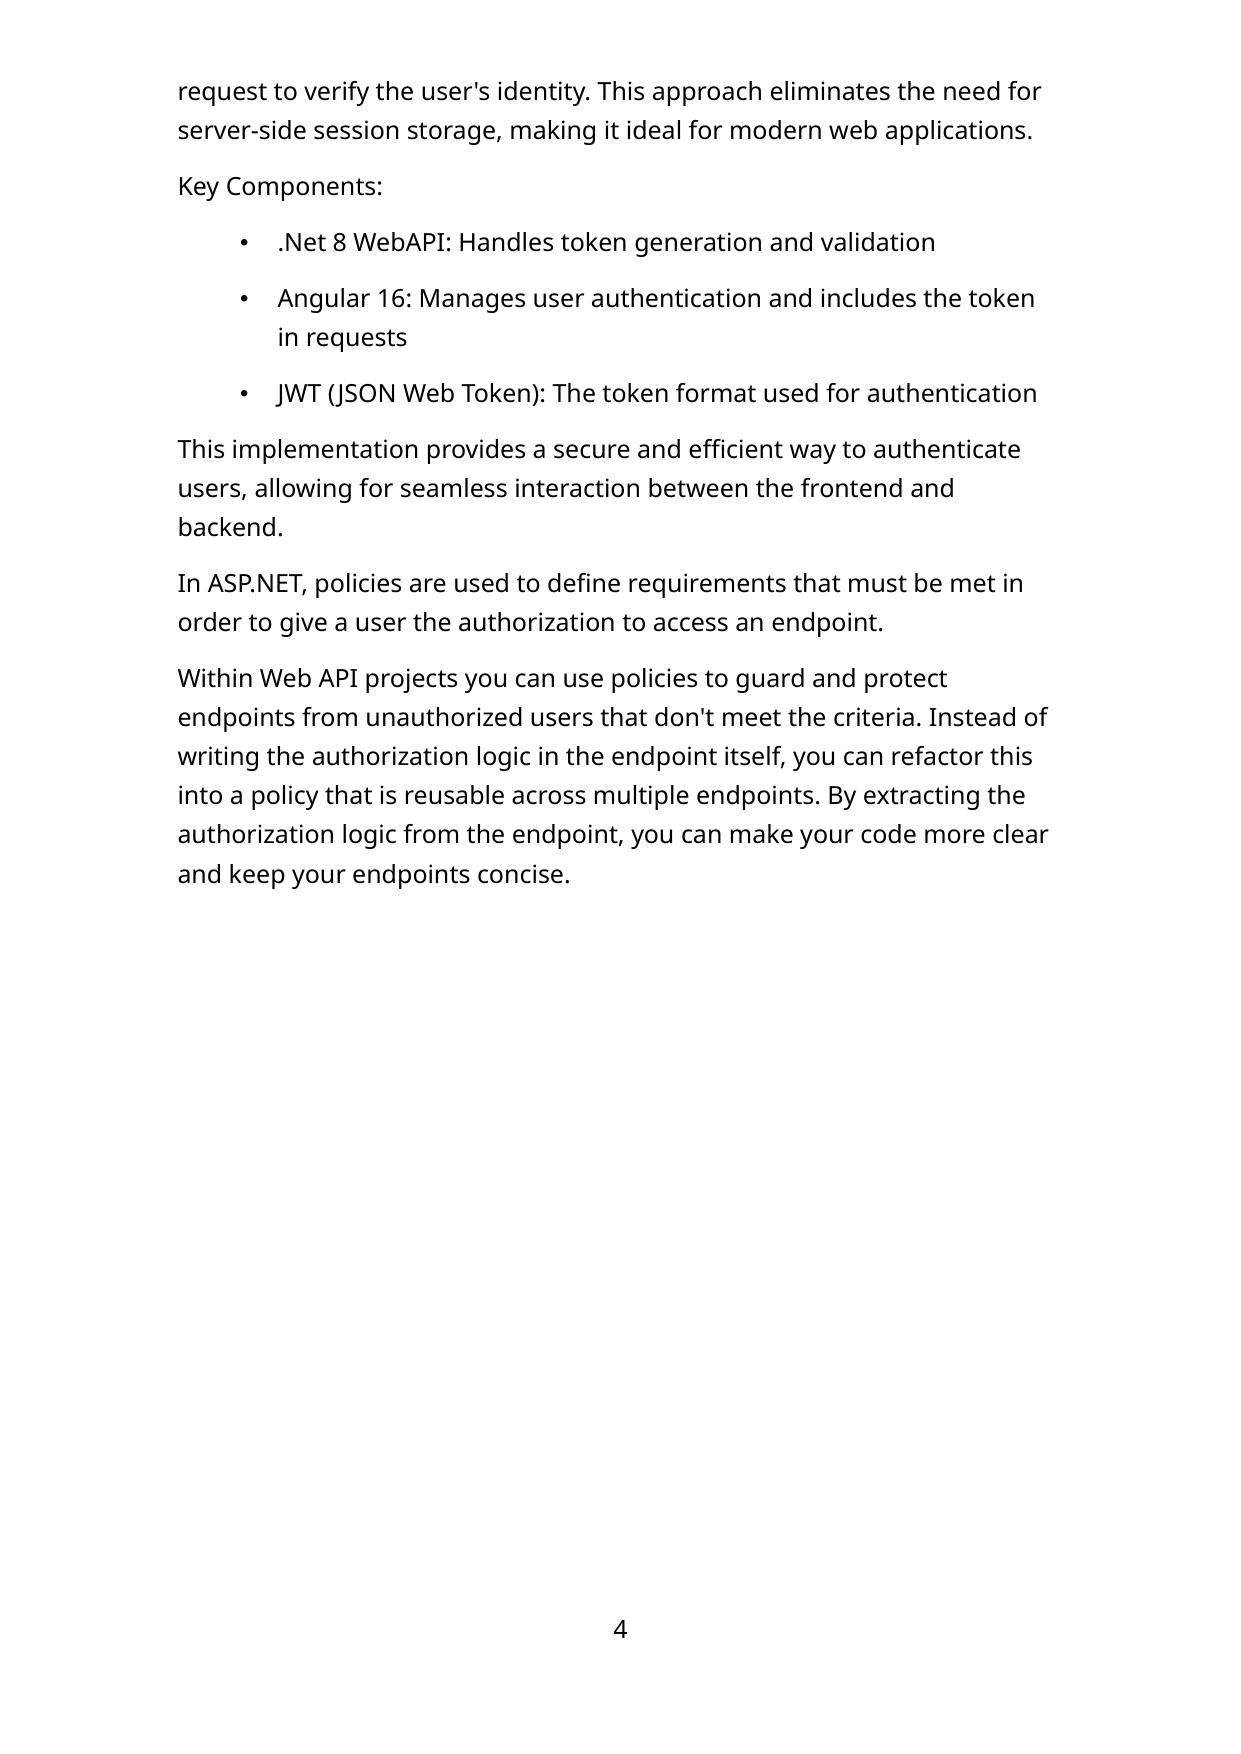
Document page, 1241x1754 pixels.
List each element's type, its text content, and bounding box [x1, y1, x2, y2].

text In ASP.NET, policies are used to define requirements that must be met in order to give a user the authorization to access an endpoint. [177, 565, 1063, 639]
text Key Components: [177, 169, 1063, 203]
list Angular 16: Manages user authentication and includes the token in requests [240, 280, 1063, 354]
list JWT (JSON Web Token): The token format used for authentication [240, 375, 1063, 409]
list .Net 8 WebAPI: Handles token generation and validation [240, 224, 1063, 259]
text request to verify the user's identity. This approach eliminates the need for server-side session storage, making it ideal for modern web applications. [177, 74, 1063, 147]
text This implementation provides a secure and efficient way to authenticate users, allowing for seamless interaction between the frontend and backend. [177, 431, 1063, 544]
text Within Web API projects you can use policies to guard and protect endpoints from unauthorized users that don't meet the criteria. Instead of writing the authorization logic in the endpoint itself, you can refactor this into a policy that is reusable across multiple endpoints. By extracting the authorization logic from the endpoint, you can make your code more clear and keep your endpoints concise. [177, 660, 1063, 890]
